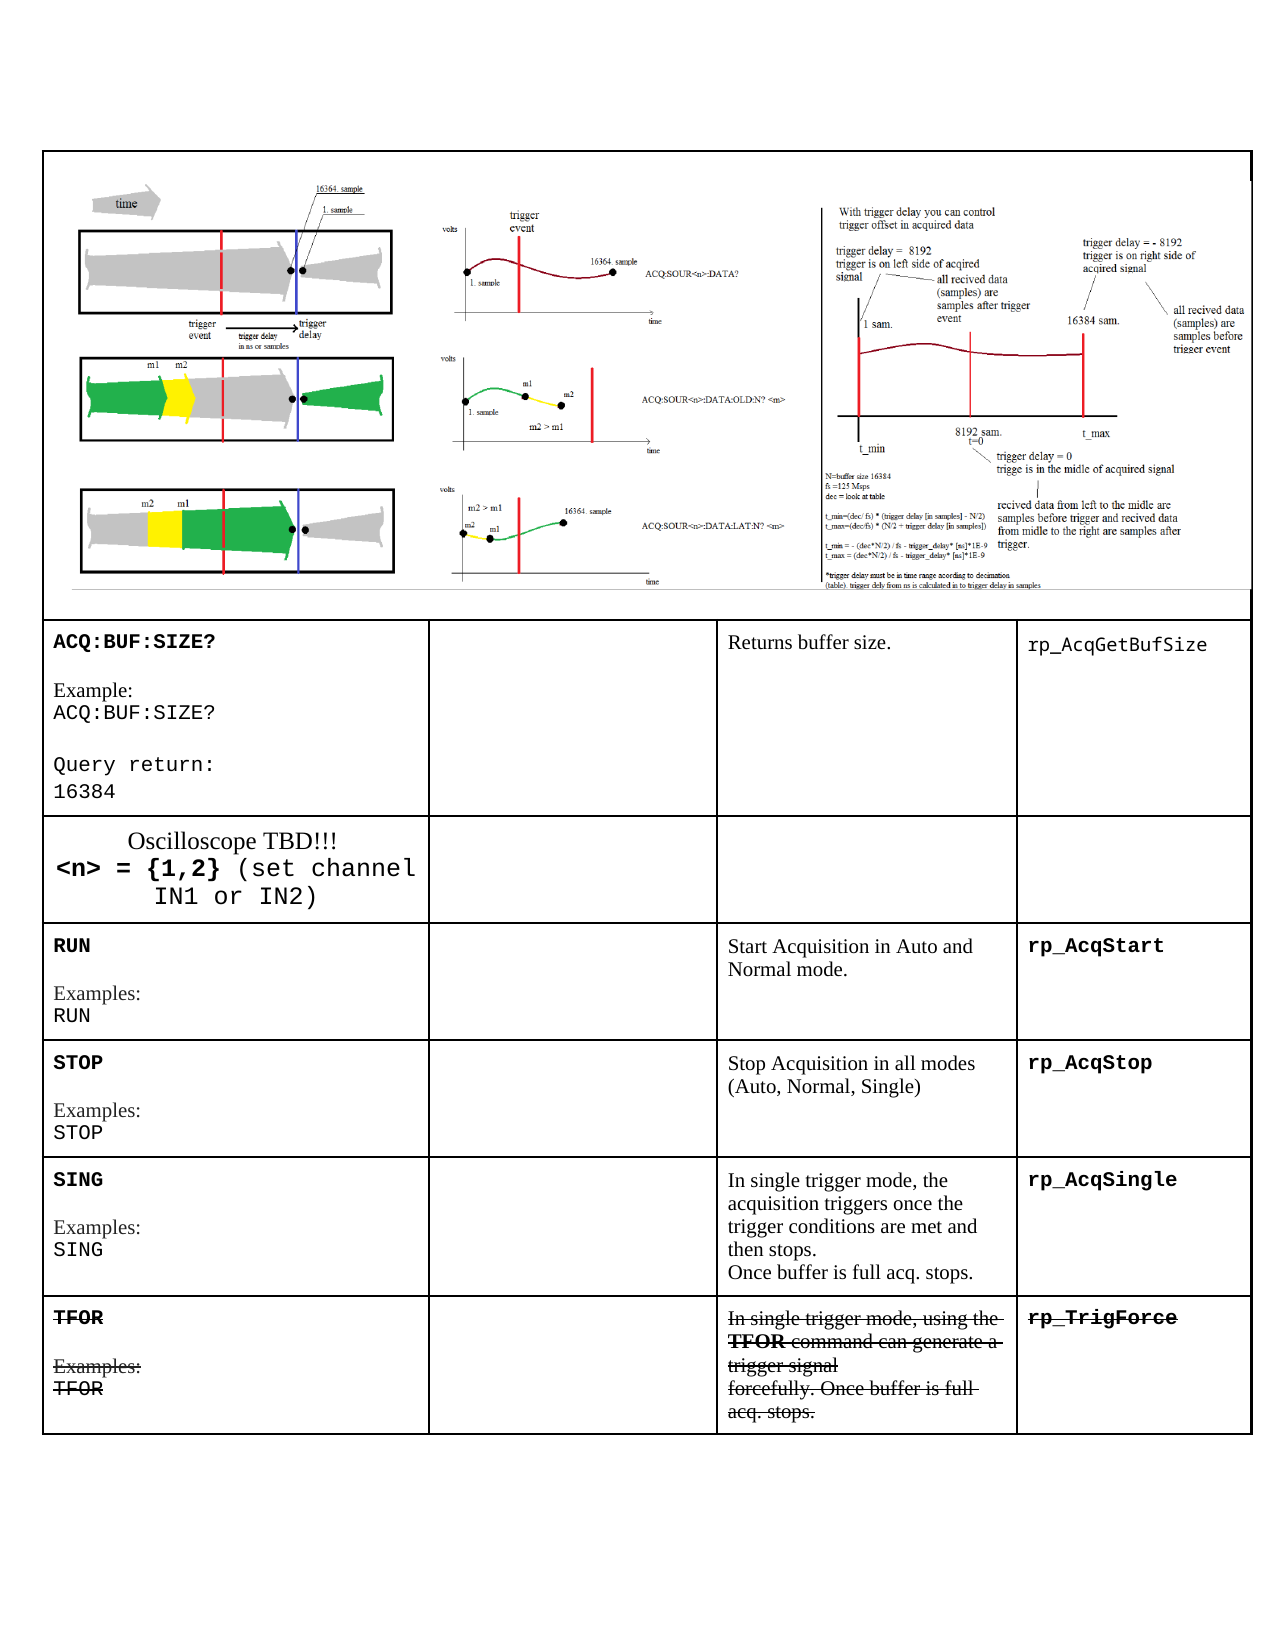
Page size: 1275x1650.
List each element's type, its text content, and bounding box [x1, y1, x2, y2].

table_cell [430, 817, 716, 922]
table_cell RUN Examples: RUN [44, 924, 428, 1039]
table_cell [430, 924, 716, 1039]
table_cell [430, 1158, 716, 1295]
table_cell Stop Acquisition in all modes (Auto, Normal, Single) [718, 1041, 1016, 1156]
table_cell [430, 1297, 716, 1433]
table_cell In single trigger mode, the acquisition triggers once the trigger conditions are met and then stops. Once buffer is full acq. stops. [718, 1158, 1016, 1295]
table_cell STOP Examples: STOP [44, 1041, 428, 1156]
table_cell rp_TrigForce [1018, 1297, 1250, 1433]
table_cell Oscilloscope TBD!!! <n> = {1,2} (set channel IN1 or IN2) [44, 817, 428, 922]
table_cell Returns buffer size. [718, 621, 1016, 815]
table_cell ACQ:BUF:SIZE? Example: ACQ:BUF:SIZE? Query return: 16384 [44, 621, 428, 815]
picture [71, 181, 1252, 590]
table_cell [1018, 817, 1250, 922]
table_cell SING Examples: SING [44, 1158, 428, 1295]
table_cell Start Acquisition in Auto and Normal mode. [718, 924, 1016, 1039]
table_cell TFOR Examples: TFOR [44, 1297, 428, 1433]
table_cell [718, 817, 1016, 922]
table_cell In single trigger mode, using the TFOR command can generate a trigger signal forcefully. Once buffer is full acq. stops. [718, 1297, 1016, 1433]
table_cell [430, 621, 716, 815]
table_cell rp_AcqStart [1018, 924, 1250, 1039]
table_cell [44, 152, 1250, 619]
table_cell [430, 1041, 716, 1156]
table_cell rp_AcqGetBufSize [1018, 621, 1250, 815]
table_cell rp_AcqSingle [1018, 1158, 1250, 1295]
table_cell rp_AcqStop [1018, 1041, 1250, 1156]
